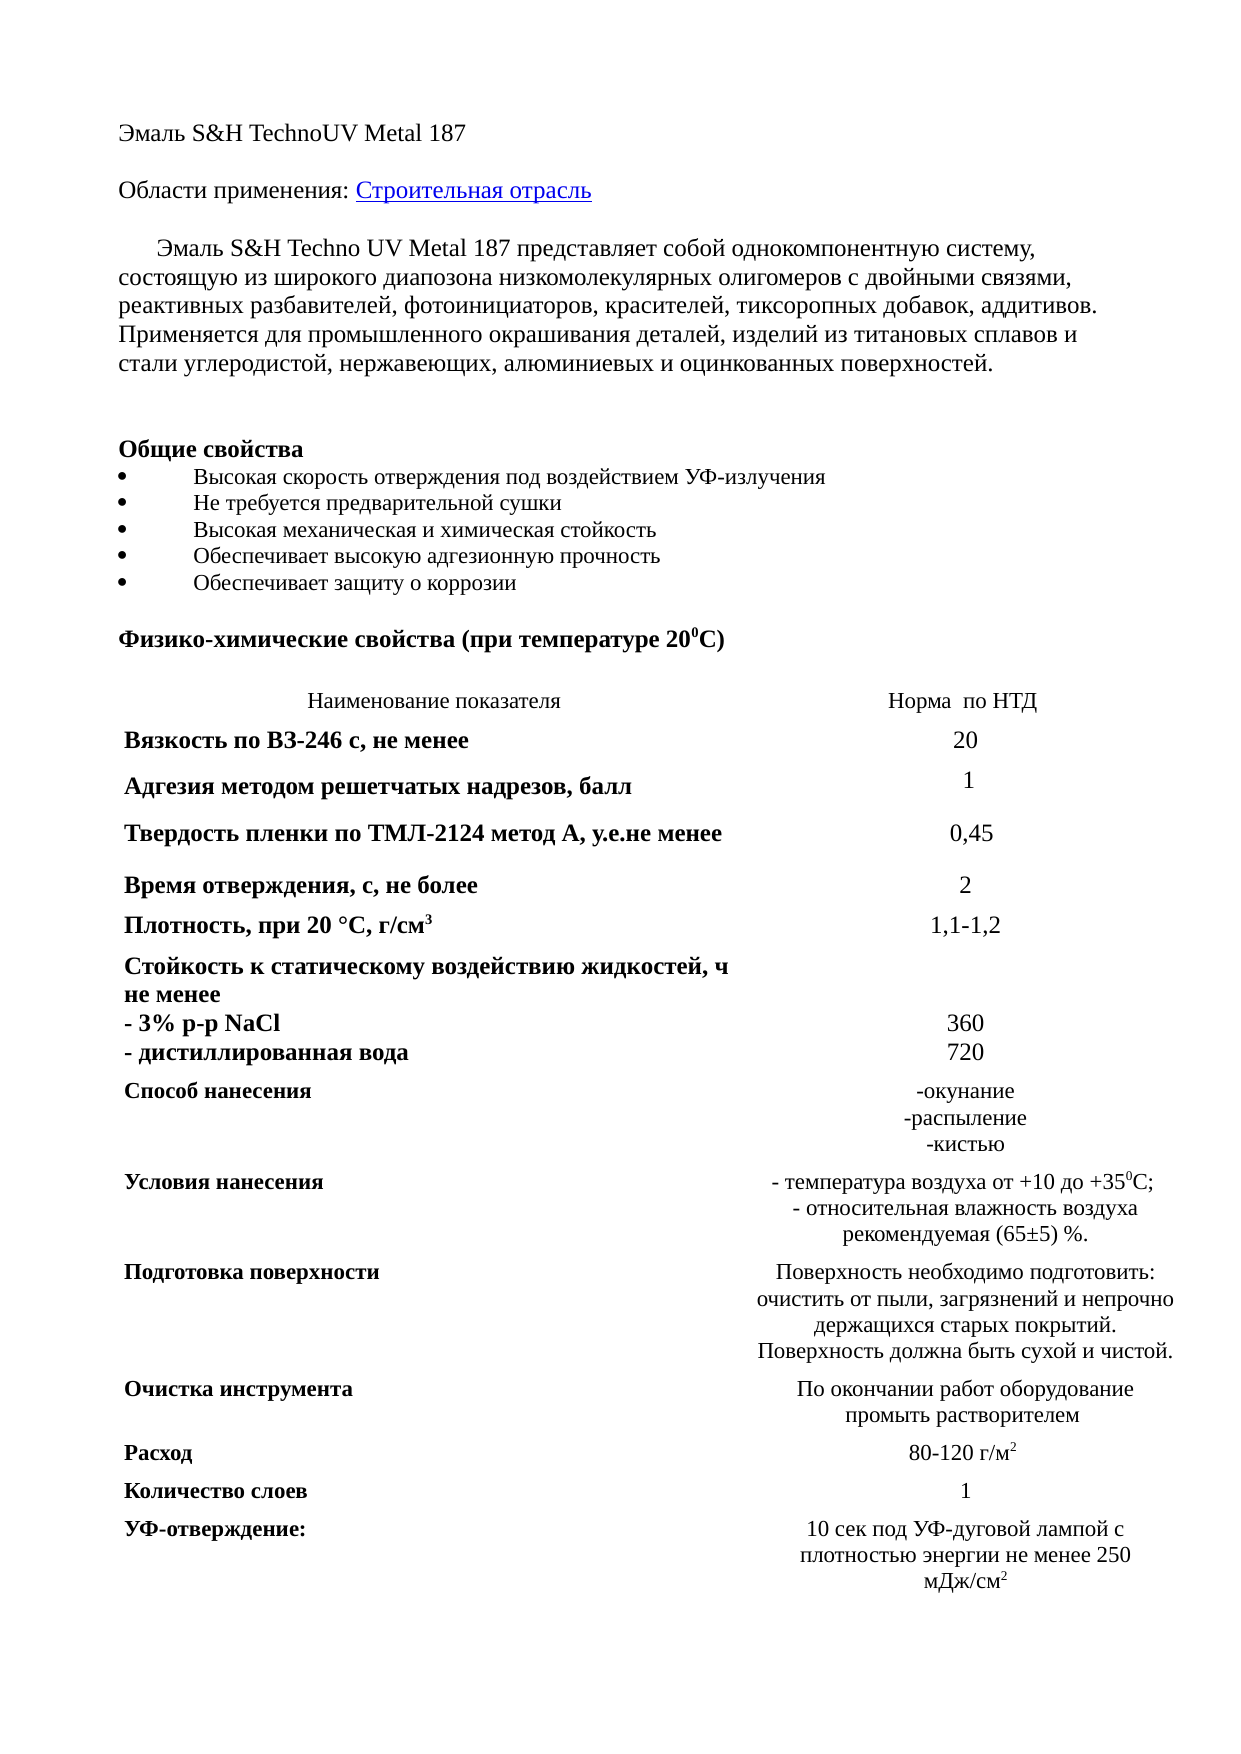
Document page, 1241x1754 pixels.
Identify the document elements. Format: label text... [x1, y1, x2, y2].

table_cell Подготовка поверхности [118, 1253, 750, 1369]
table_cell 10 сек под УФ-дуговой лампой с плотностью энергии не менее 250 мДж/см2 [750, 1509, 1181, 1600]
list Обеспечивает высокую адгезионную прочность [118, 542, 1122, 568]
table_cell Способ нанесения [118, 1071, 750, 1162]
list Обеспечивает защиту о коррозии [118, 568, 1122, 595]
table_cell Расход [118, 1434, 750, 1471]
table_cell Поверхность необходимо подготовить: очистить от пыли, загрязнений и непрочно держащихся старых покрытий. Поверхность должна быть сухой и чистой. [750, 1253, 1181, 1369]
table_cell 1,1-1,2 [750, 905, 1181, 945]
list Высокая механическая и химическая стойкость [118, 516, 1122, 542]
table_cell Вязкость по ВЗ-246 с, не менее [118, 719, 750, 759]
table_cell 80-120 г/м2 [750, 1434, 1181, 1471]
table_cell Адгезия методом решетчатых надрезов, балл [118, 759, 750, 812]
table_cell Очистка инструмента [118, 1369, 750, 1433]
table_cell По окончании работ оборудование промыть растворителем [750, 1369, 1181, 1433]
table_cell Твердость пленки по ТМЛ-2124 метод А, у.е.не менее [118, 812, 750, 864]
table_cell 20 [750, 719, 1181, 759]
text Эмаль S&H Techno UV Metal 187 представляет собой однокомпонентную систему, состоящую из широкого диапозона низкомолекулярных олигомеров с двойными связями, реактивных разбавителей, фотоинициаторов, красителей, тиксоропных добавок, аддитивов. Применяется для промышленного окрашивания деталей, изделий из титановых сплавов и стали углеродистой, нержавеющих, алюминиевых и оцинкованных поверхностей. [118, 233, 1122, 377]
list Не требуется предварительной сушки [118, 489, 1122, 516]
text Физико-химические свойства (при температуре 200С) [118, 624, 1122, 652]
table_cell 1 [750, 1471, 1181, 1509]
table_header Наименование показателя [118, 681, 750, 719]
text Эмаль S&H TechnoUV Metal 187 [118, 118, 1122, 147]
table_cell Время отверждения, с, не более [118, 865, 750, 905]
table_cell Плотность, при 20 °С, г/cм3 [118, 905, 750, 945]
table_cell Стойкость к статическому воздействию жидкостей, ч не менее - 3% р-р NaCl - дистиллированная вода [118, 945, 750, 1071]
table_cell 2 [750, 865, 1181, 905]
table_cell Количество слоев [118, 1471, 750, 1509]
table_cell 1 [750, 759, 1181, 812]
table_cell 360 720 [750, 945, 1181, 1071]
text Общие свойства [118, 434, 1122, 463]
table_cell -окунание -распыление -кистью [750, 1071, 1181, 1162]
table_cell 0,45 [750, 812, 1181, 864]
table_cell УФ-отверждение: [118, 1509, 750, 1600]
list Высокая скорость отверждения под воздействием УФ-излучения [118, 463, 1122, 489]
table_cell - температура воздуха от +10 до +350С; - относительная влажность воздуха рекомендуемая (65±5) %. [750, 1162, 1181, 1252]
text Области применения: Строительная отрасль [118, 176, 1122, 204]
table_cell Условия нанесения [118, 1162, 750, 1252]
table_header Норма по НТД [750, 681, 1181, 719]
